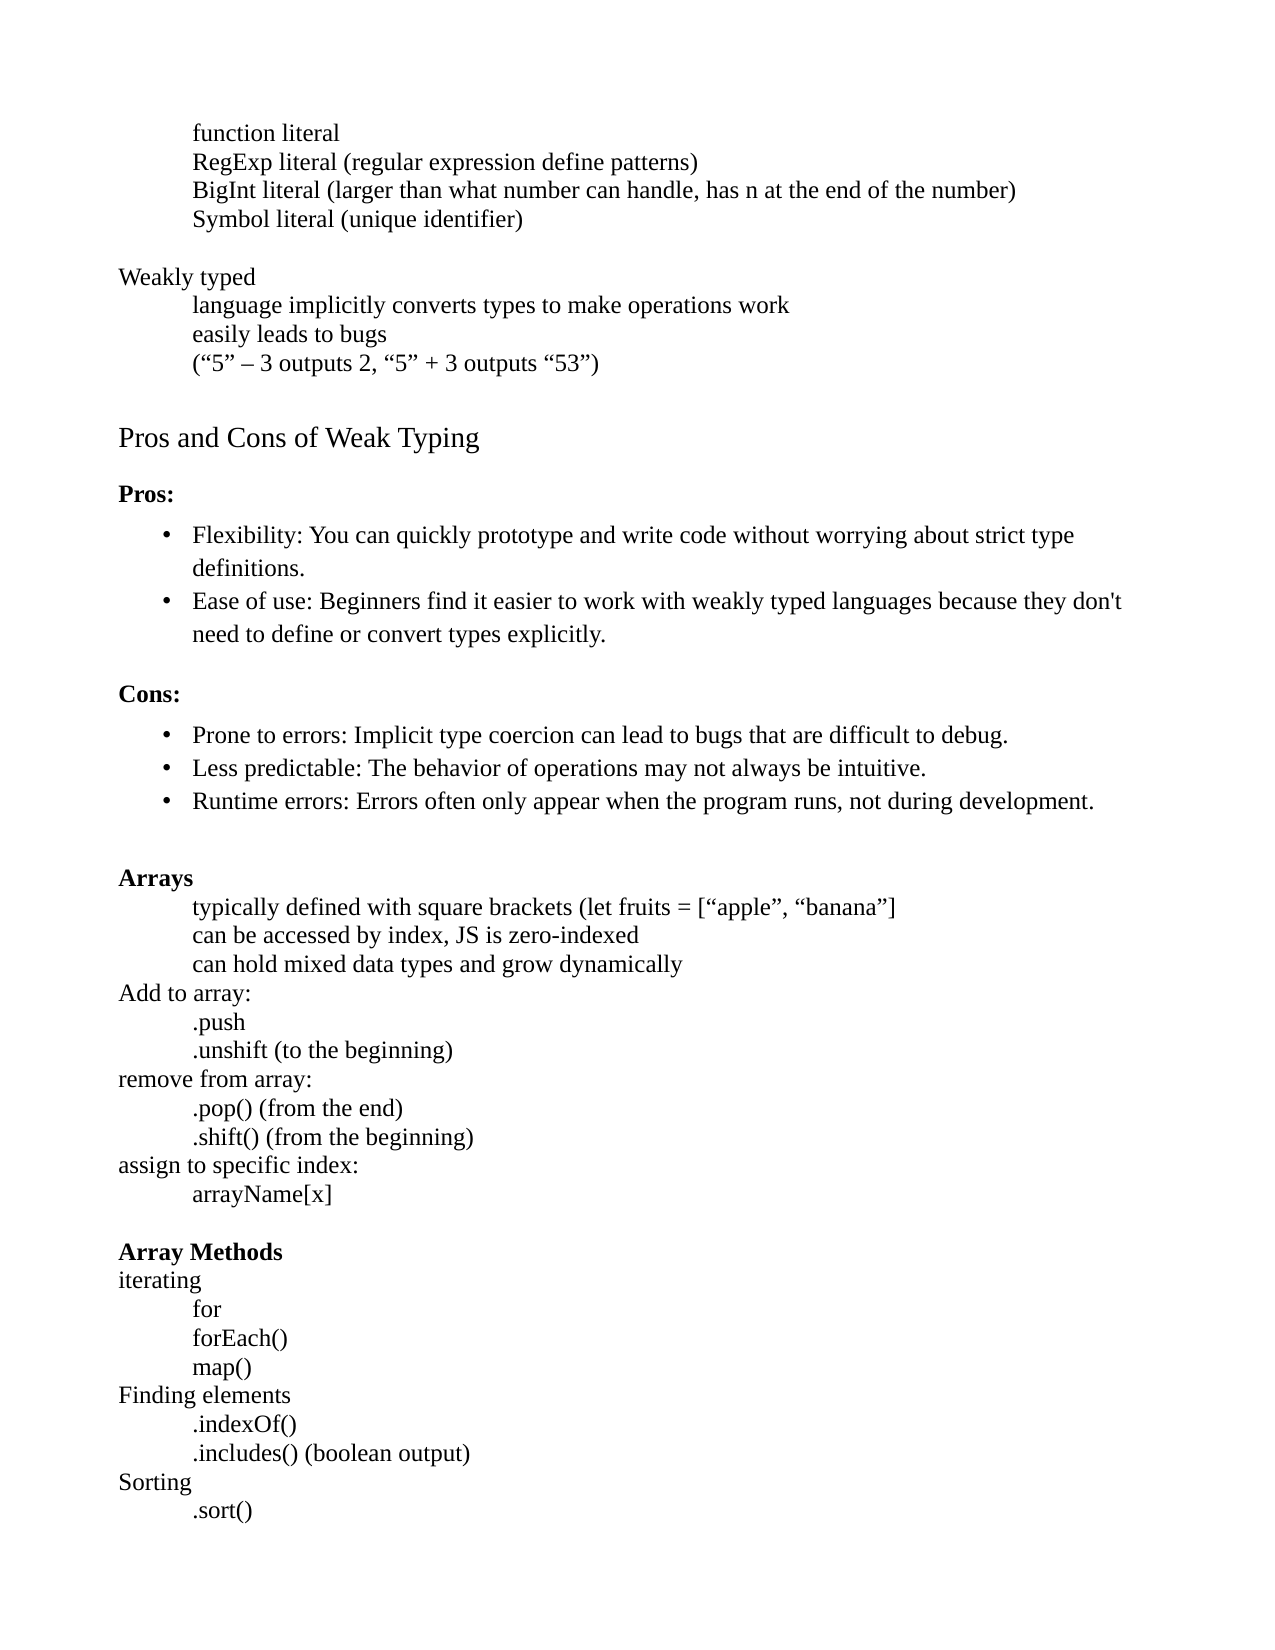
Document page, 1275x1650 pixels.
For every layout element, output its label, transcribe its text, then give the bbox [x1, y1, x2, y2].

text function literal [118, 118, 1157, 147]
text .includes() (boolean output) [118, 1438, 1157, 1467]
list Runtime errors: Errors often only appear when the program runs, not during development. [162, 786, 1157, 815]
text .shift() (from the beginning) [118, 1122, 1157, 1150]
text forEach() [118, 1323, 1157, 1352]
list Flexibility: You can quickly prototype and write code without worrying about strict type definitions. [162, 520, 1157, 582]
text arrayName[x] [118, 1179, 1157, 1208]
text Arrays [118, 863, 1157, 892]
text Weakly typed [118, 262, 1157, 291]
list Prone to errors: Implicit type coercion can lead to bugs that are difficult to debug. [162, 720, 1157, 749]
text remove from array: [118, 1064, 1157, 1093]
list Ease of use: Beginners find it easier to work with weakly typed languages because they don't need to define or convert types explicitly. [162, 586, 1157, 648]
text typically defined with square brackets (let fruits = [“apple”, “banana”] [118, 892, 1157, 920]
text map() [118, 1352, 1157, 1380]
text Symbol literal (unique identifier) [118, 204, 1157, 233]
text .sort() [118, 1495, 1157, 1524]
text can be accessed by index, JS is zero-indexed [118, 920, 1157, 949]
text easily leads to bugs [118, 319, 1157, 348]
subtitle Pros and Cons of Weak Typing [118, 420, 1157, 454]
text .indexOf() [118, 1409, 1157, 1438]
subtitle Pros: [118, 479, 1157, 507]
list Less predictable: The behavior of operations may not always be intuitive. [162, 753, 1157, 782]
text (“5” – 3 outputs 2, “5” + 3 outputs “53”) [118, 348, 1157, 377]
text RegExp literal (regular expression define patterns) [118, 147, 1157, 176]
text Add to array: [118, 978, 1157, 1007]
text iterating [118, 1265, 1157, 1294]
text for [118, 1294, 1157, 1323]
text language implicitly converts types to make operations work [118, 291, 1157, 319]
text Array Methods [118, 1237, 1157, 1265]
text .unshift (to the beginning) [118, 1035, 1157, 1064]
subtitle Cons: [118, 679, 1157, 708]
text BigInt literal (larger than what number can handle, has n at the end of the number) [118, 176, 1157, 204]
text assign to specific index: [118, 1150, 1157, 1179]
text Finding elements [118, 1380, 1157, 1409]
text .push [118, 1007, 1157, 1035]
text Sorting [118, 1467, 1157, 1495]
text .pop() (from the end) [118, 1093, 1157, 1122]
text can hold mixed data types and grow dynamically [118, 949, 1157, 978]
